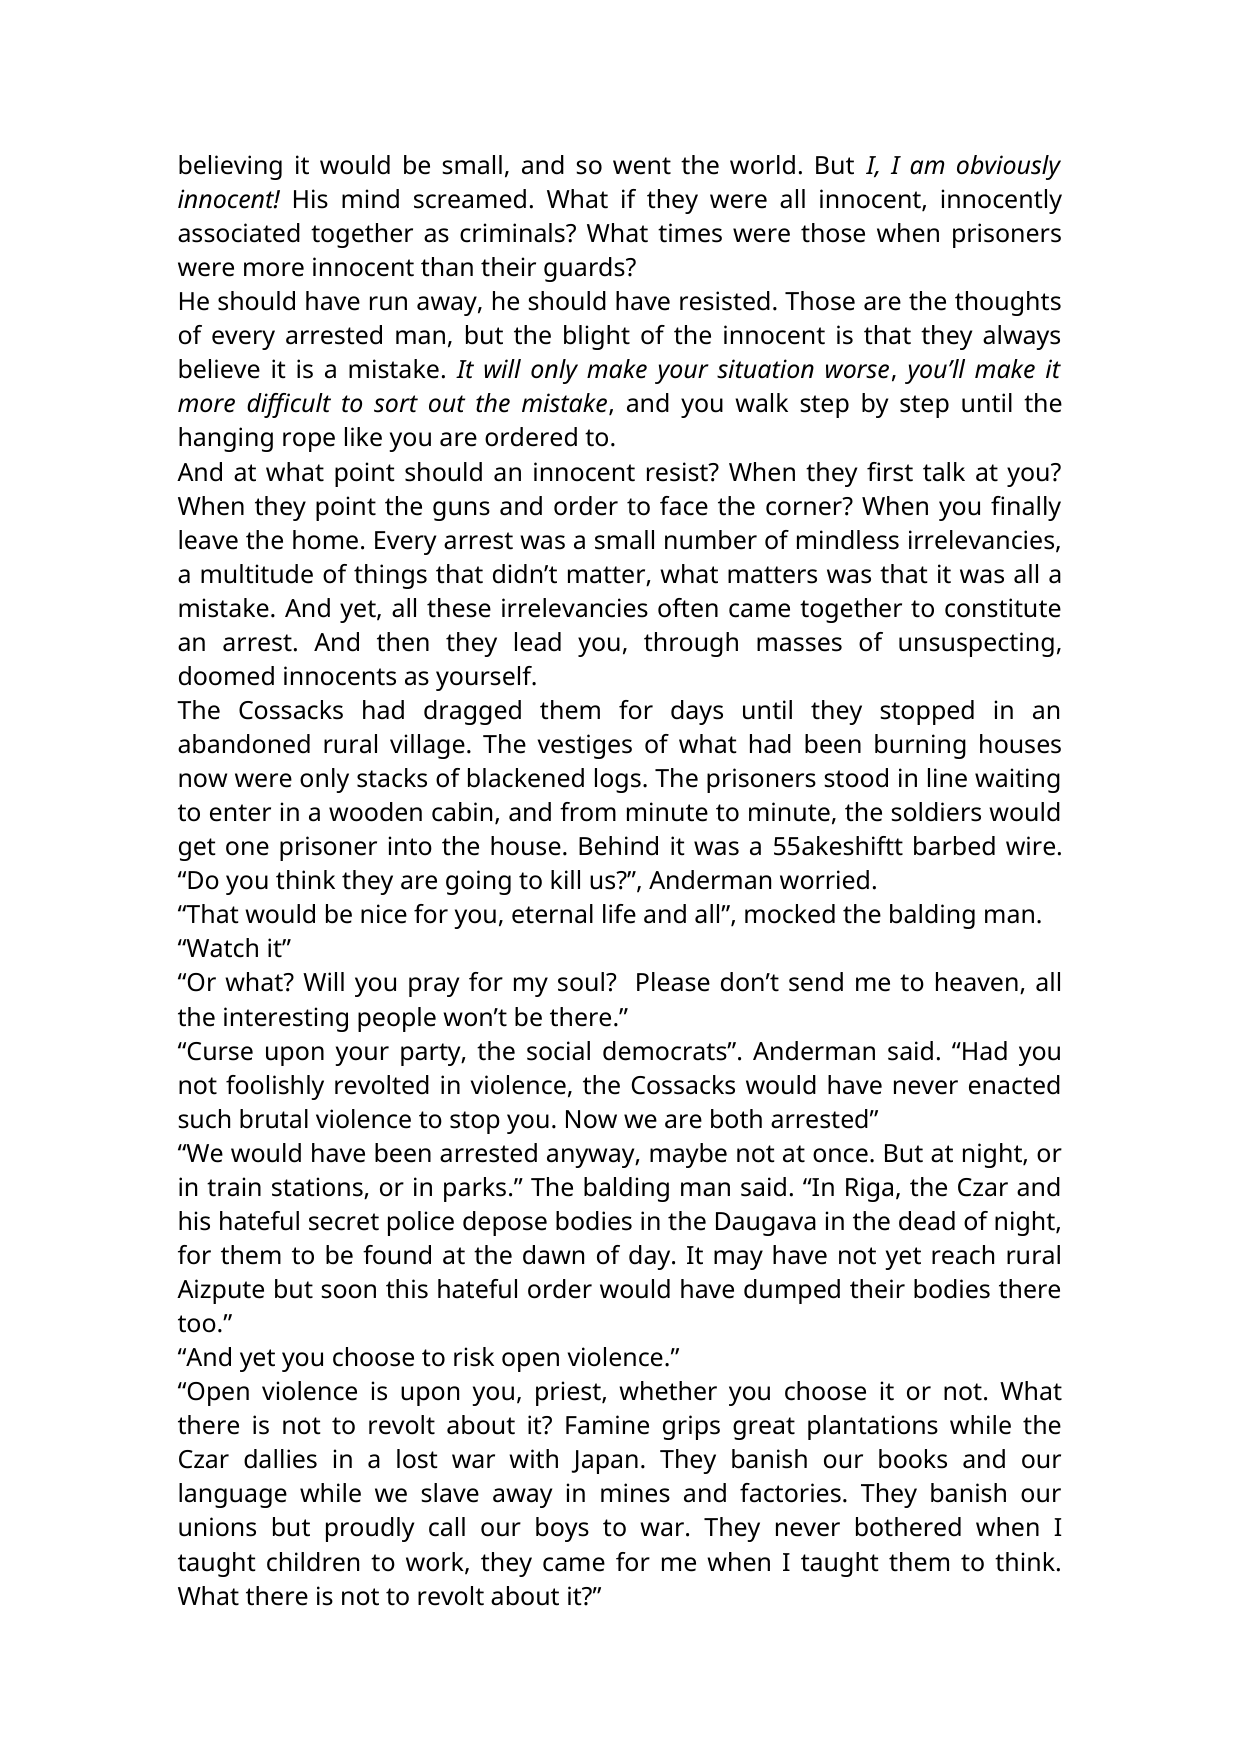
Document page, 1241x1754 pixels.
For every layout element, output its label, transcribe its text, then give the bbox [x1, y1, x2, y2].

text “Open violence is upon you, priest, whether you choose it or not. What there is not to revolt about it? Famine grips great plantations while the Czar dallies in a lost war with Japan. They banish our books and our language while we slave away in mines and factories. They banish our unions but proudly call our boys to war. They never bothered when I taught children to work, they came for me when I taught them to think. What there is not to revolt about it?” [177, 1374, 1063, 1612]
text And at what point should an innocent resist? When they first talk at you? When they point the guns and order to face the corner? When you finally leave the home. Every arrest was a small number of mindless irrelevancies, a multitude of things that didn’t matter, what matters was that it was all a mistake. And yet, all these irrelevancies often came together to constitute an arrest. And then they lead you, through masses of unsuspecting, doomed innocents as yourself. [177, 454, 1063, 693]
text believing it would be small, and so went the world. But I, I am obviously innocent! His mind screamed. What if they were all innocent, innocently associated together as criminals? What times were those when prisoners were more innocent than their guards? [177, 148, 1063, 284]
text “Watch it” [177, 931, 1063, 965]
text He should have run away, he should have resisted. Those are the thoughts of every arrested man, but the blight of the innocent is that they always believe it is a mistake. It will only make your situation worse, you’ll make it more difficult to sort out the mistake, and you walk step by step until the hanging rope like you are ordered to. [177, 284, 1063, 454]
text “And yet you choose to risk open violence.” [177, 1340, 1063, 1374]
text “That would be nice for you, eternal life and all”, mocked the balding man. [177, 897, 1063, 931]
text “We would have been arrested anyway, maybe not at once. But at night, or in train stations, or in parks.” The balding man said. “In Riga, the Czar and his hateful secret police depose bodies in the Daugava in the dead of night, for them to be found at the dawn of day. It may have not yet reach rural Aizpute but soon this hateful order would have dumped their bodies there too.” [177, 1135, 1063, 1340]
text The Cossacks had dragged them for days until they stopped in an abandoned rural village. The vestiges of what had been burning houses now were only stacks of blackened logs. The prisoners stood in line waiting to enter in a wooden cabin, and from minute to minute, the soldiers would get one prisoner into the house. Behind it was a 50akeshiftt barbed wire. “Do you think they are going to kill us?”, Anderman worried. [177, 693, 1063, 897]
text “Curse upon your party, the social democrats”. Anderman said. “Had you not foolishly revolted in violence, the Cossacks would have never enacted such brutal violence to stop you. Now we are both arrested” [177, 1033, 1063, 1135]
text “Or what? Will you pray for my soul? Please don’t send me to heaven, all the interesting people won’t be there.” [177, 965, 1063, 1033]
